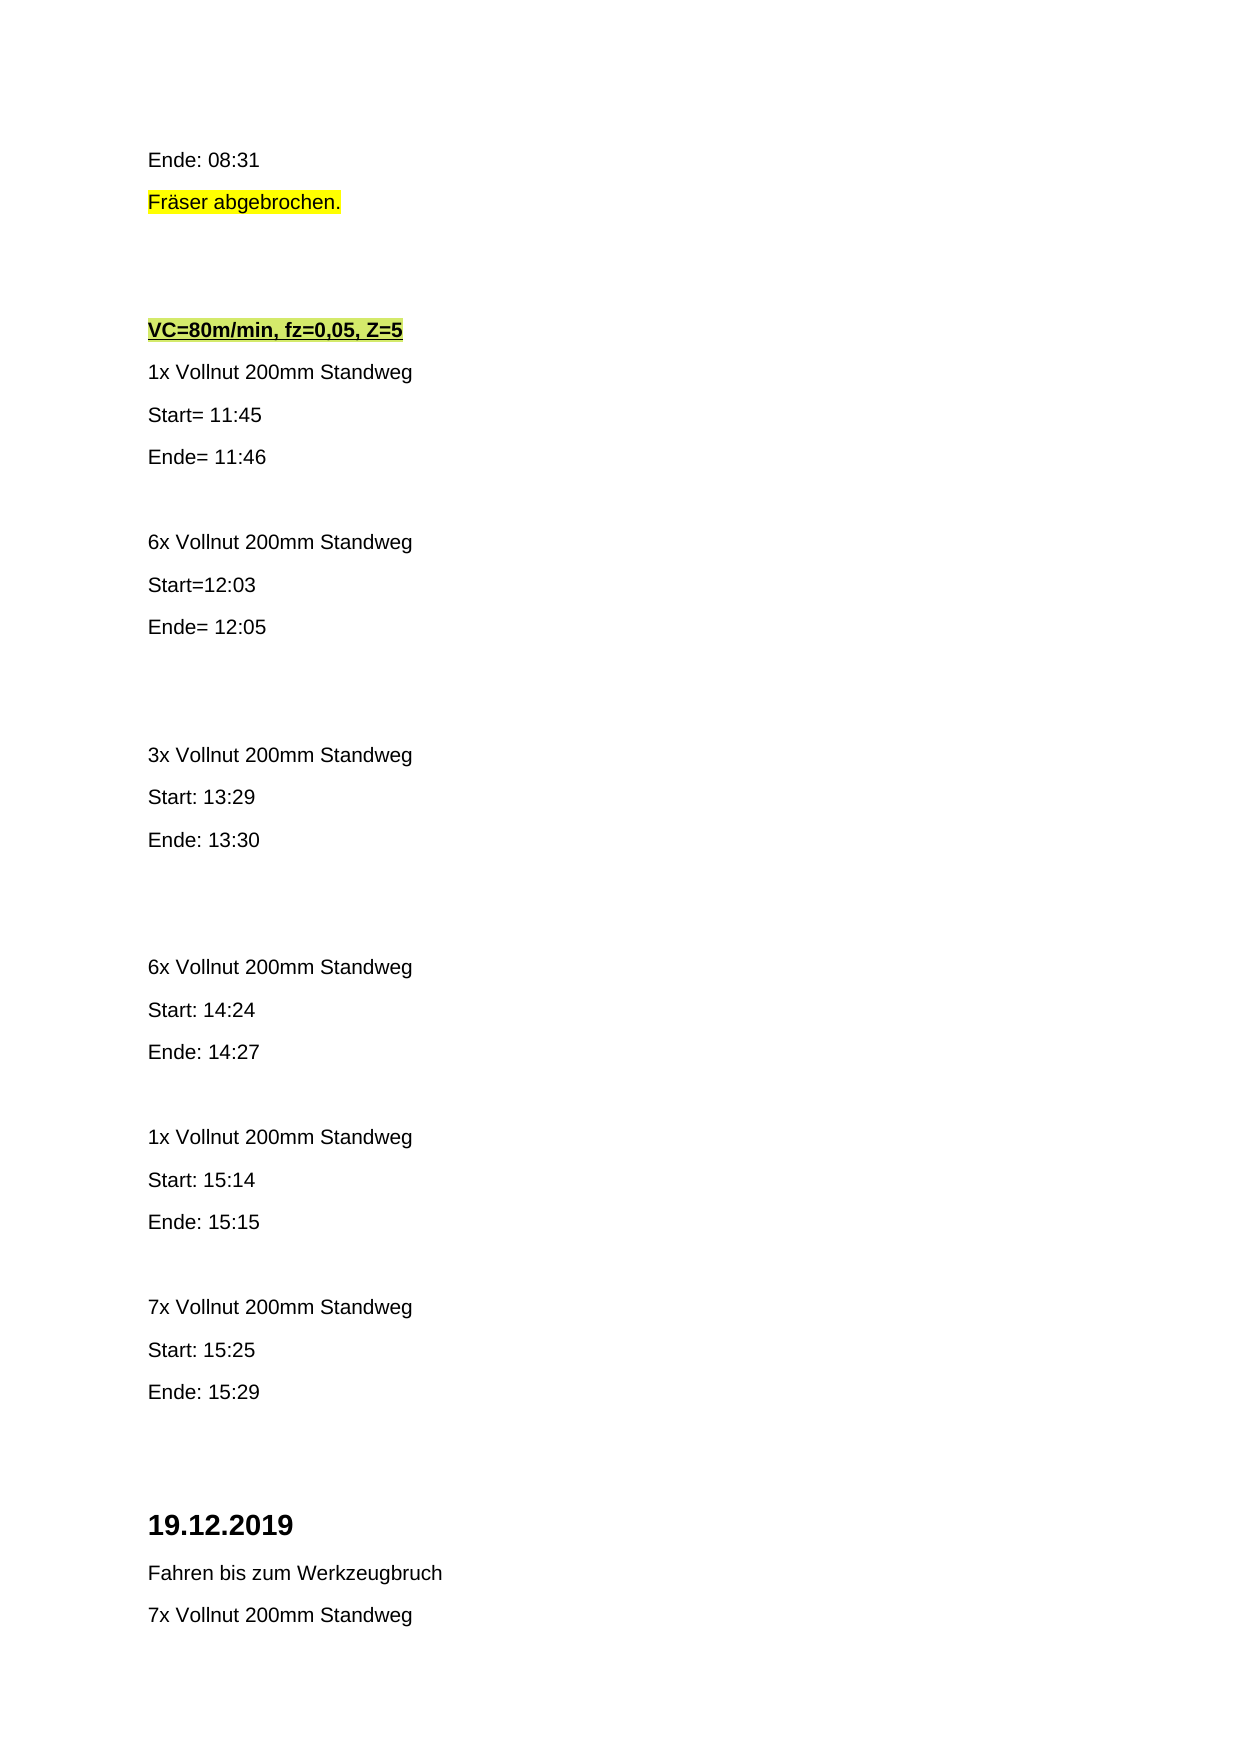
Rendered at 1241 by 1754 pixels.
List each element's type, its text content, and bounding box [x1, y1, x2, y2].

text Start: 15:14 [148, 1168, 1093, 1192]
text Ende: 14:27 [148, 1040, 1093, 1064]
text 1x Vollnut 200mm Standweg [148, 360, 1093, 384]
text 19.12.2019 [148, 1508, 1093, 1541]
text Ende= 12:05 [148, 615, 1093, 639]
text Ende= 11:46 [148, 445, 1093, 469]
text VC=80m/min, fz=0,05, Z=5 [148, 318, 1093, 342]
text Start=12:03 [148, 573, 1093, 597]
text 3x Vollnut 200mm Standweg [148, 743, 1093, 767]
text Start: 15:25 [148, 1338, 1093, 1362]
text Start: 14:24 [148, 998, 1093, 1022]
text Fräser abgebrochen. [148, 190, 1093, 214]
text 6x Vollnut 200mm Standweg [148, 530, 1093, 554]
text Start= 11:45 [148, 403, 1093, 427]
text 7x Vollnut 200mm Standweg [148, 1603, 1093, 1627]
text 7x Vollnut 200mm Standweg [148, 1295, 1093, 1319]
text Ende: 15:29 [148, 1380, 1093, 1404]
text Ende: 15:15 [148, 1210, 1093, 1234]
text 6x Vollnut 200mm Standweg [148, 955, 1093, 979]
text Start: 13:29 [148, 785, 1093, 809]
text Ende: 08:31 [148, 148, 1093, 172]
text Fahren bis zum Werkzeugbruch [148, 1560, 1093, 1584]
text 1x Vollnut 200mm Standweg [148, 1125, 1093, 1149]
text Ende: 13:30 [148, 828, 1093, 852]
